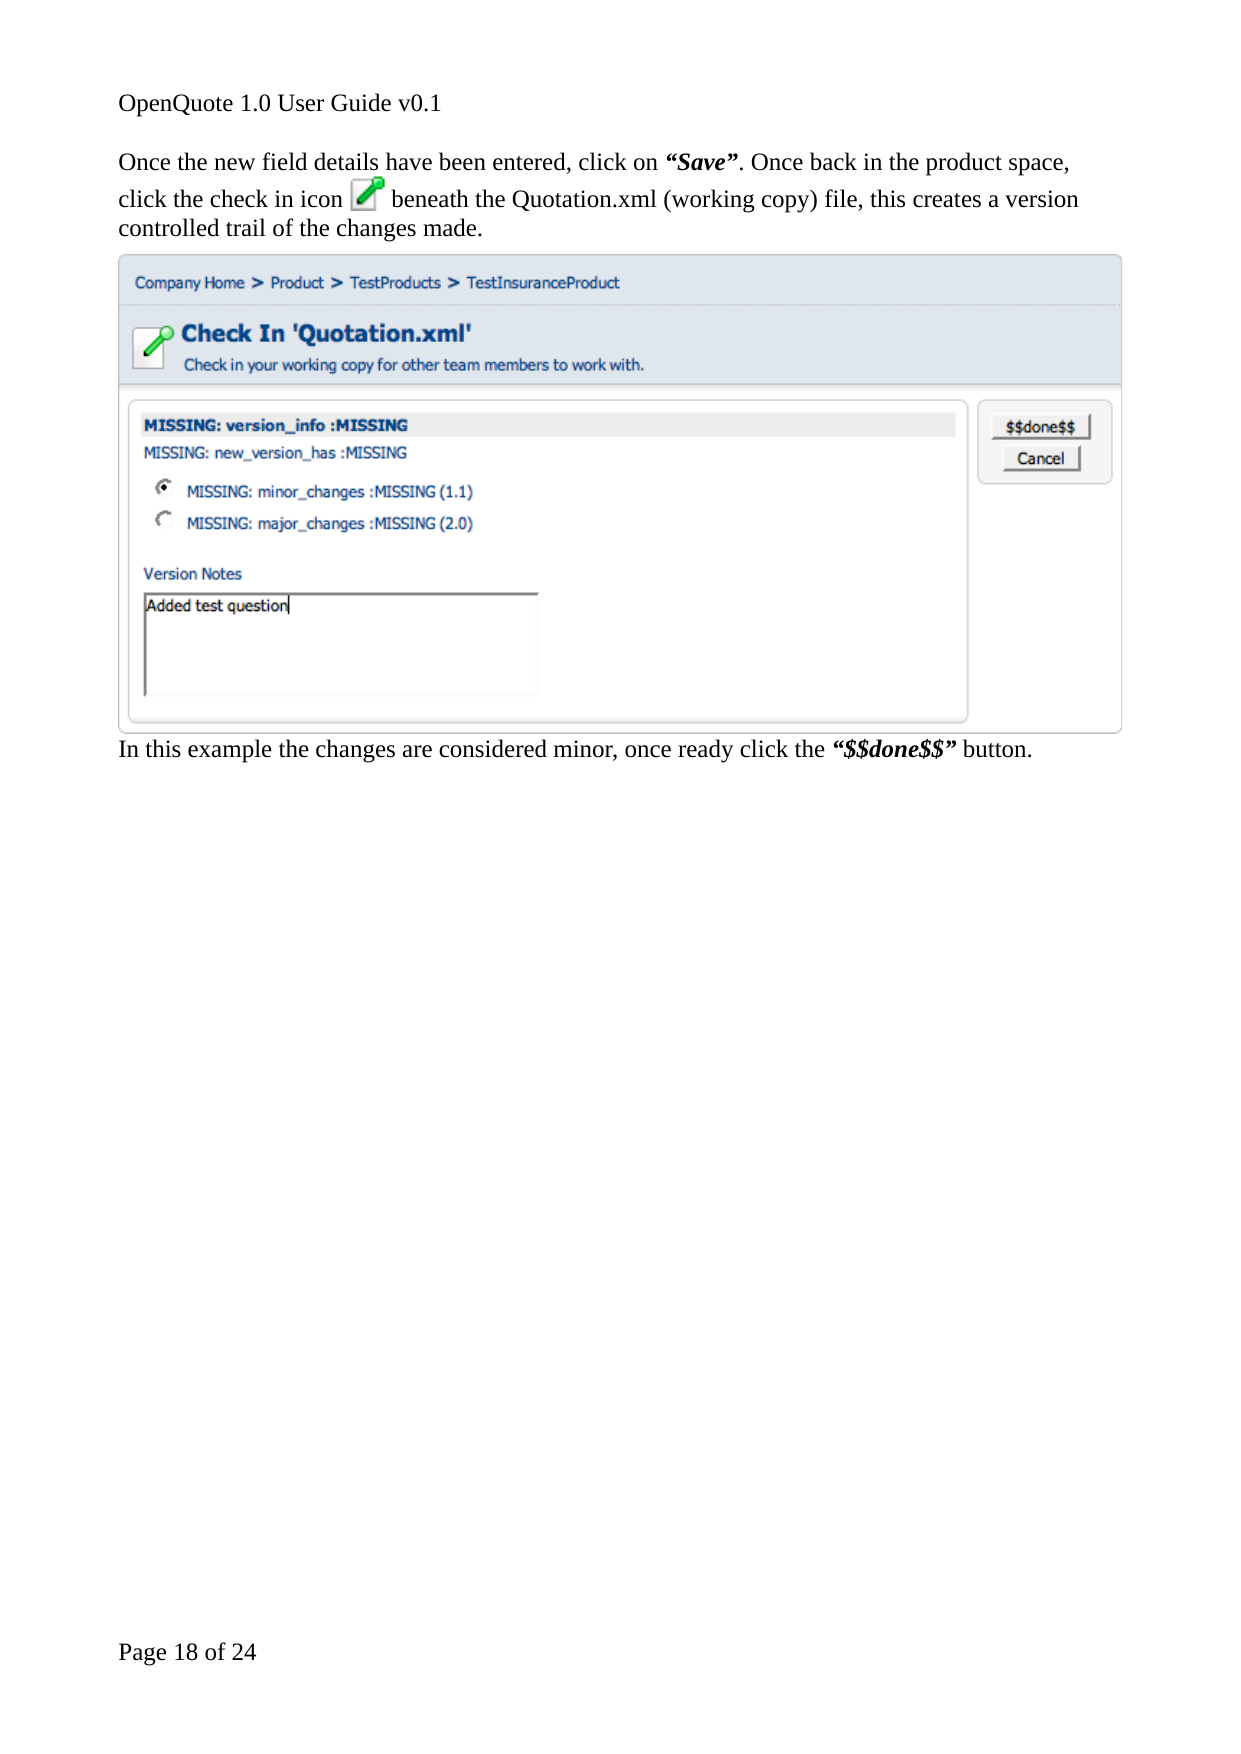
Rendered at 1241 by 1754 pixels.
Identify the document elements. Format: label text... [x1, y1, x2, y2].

text In this example the changes are considered minor, once ready click the “$$done$$” button. [118, 734, 1122, 763]
text Once the new field details have been entered, click on “Save”. Once back in the product space, click the check in icon beneath the Quotation.xml (working copy) file, this creates a version controlled trail of the changes made. [118, 147, 1122, 242]
picture [349, 175, 385, 211]
picture [118, 254, 1123, 734]
